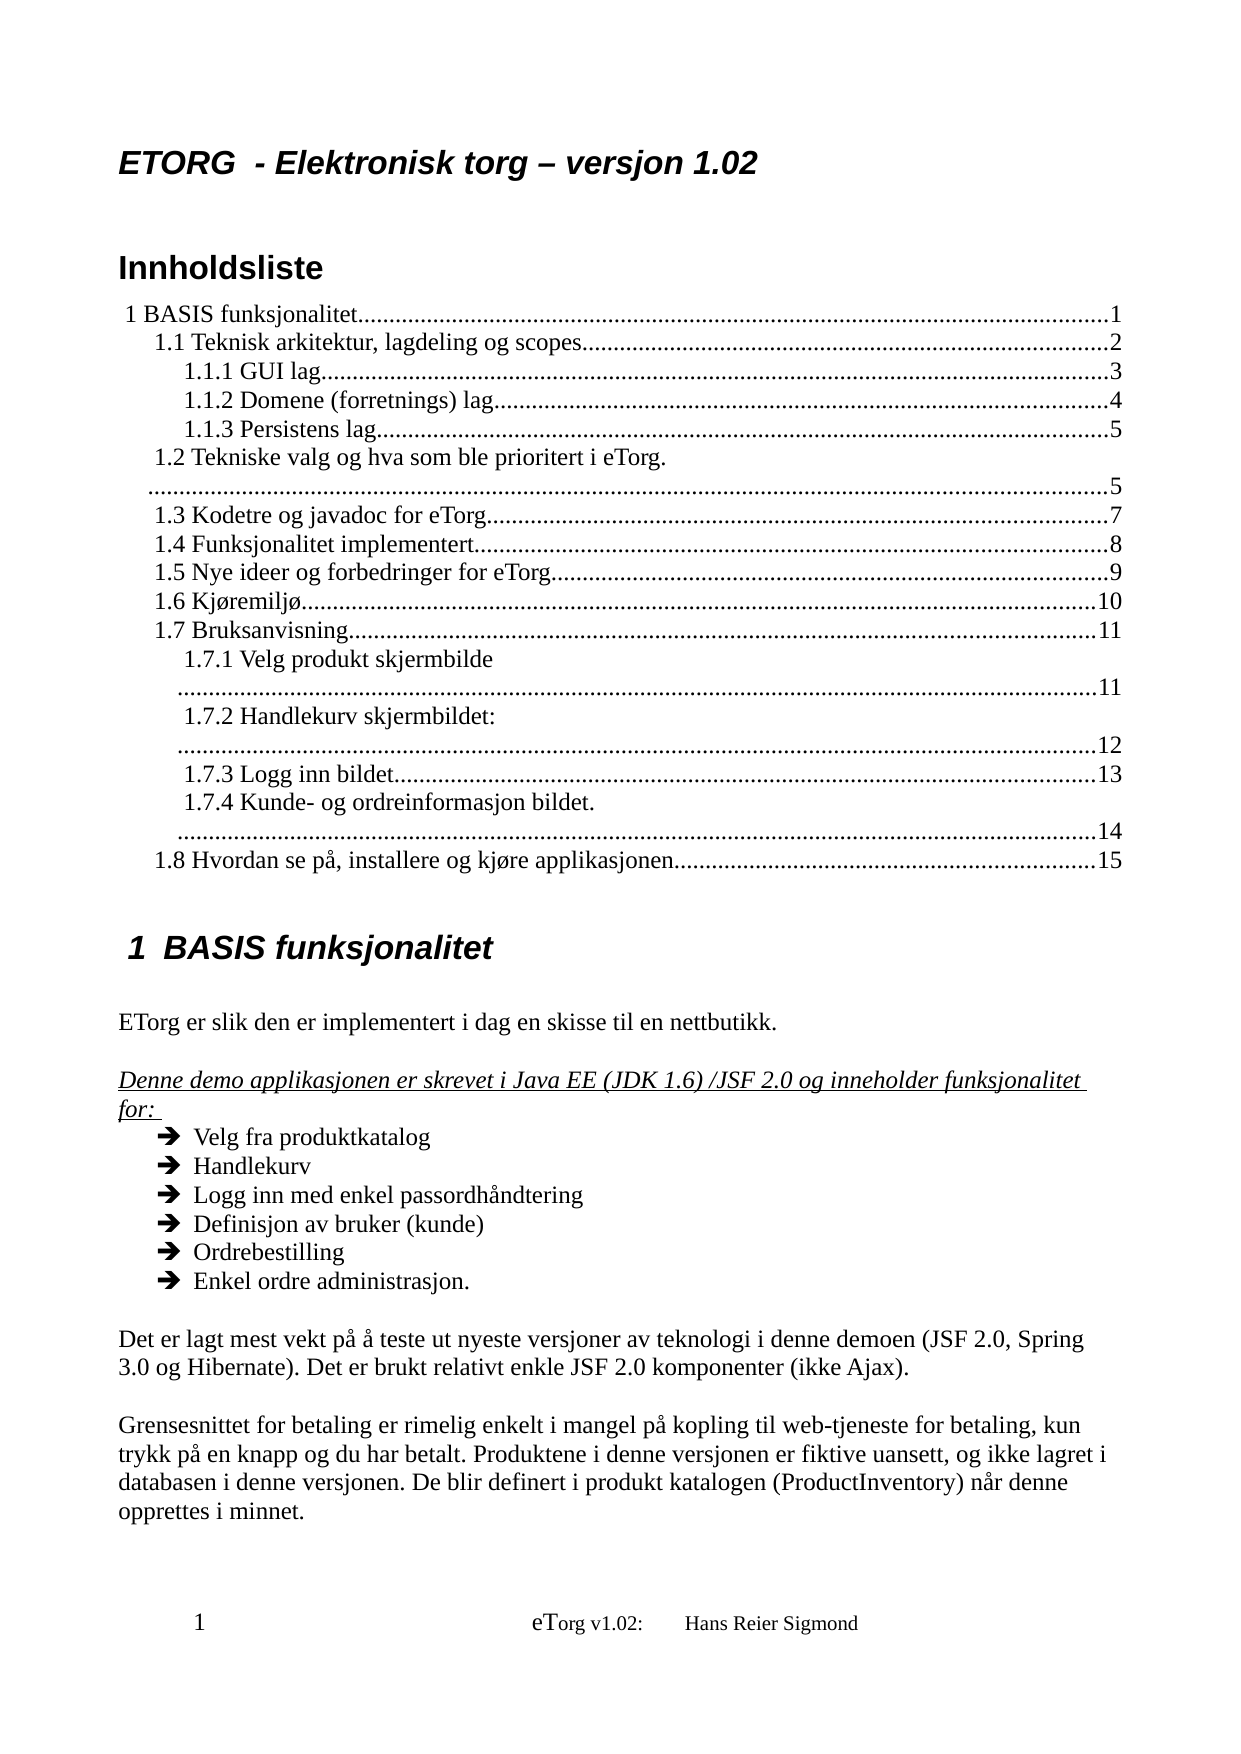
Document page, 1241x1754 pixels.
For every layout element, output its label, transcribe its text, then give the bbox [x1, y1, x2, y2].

text Det er lagt mest vekt på å teste ut nyeste versjoner av teknologi i denne demoen (JSF 2.0, Spring 3.0 og Hibernate). Det er brukt relativt enkle JSF 2.0 komponenter (ikke Ajax). [118, 1324, 1122, 1381]
text 1.2 Tekniske valg og hva som ble prioritert i eTorg. 5 [148, 442, 1122, 500]
text Grensesnittet for betaling er rimelig enkelt i mangel på kopling til web-tjeneste for betaling, kun trykk på en knapp og du har betalt. Produktene i denne versjonen er fiktive uansett, og ikke lagret i databasen i denne versjonen. De blir definert i produkt katalogen (ProductInventory) når denne opprettes i minnet. [118, 1410, 1122, 1525]
subtitle BASIS funksjonalitet [118, 927, 1122, 966]
text 1.7.2 Handlekurv skjermbildet: 12 [177, 701, 1122, 759]
text 1.1.3 Persistens lag 5 [177, 414, 1122, 442]
list Handlekurv [156, 1151, 1122, 1180]
text 1.8 Hvordan se på, installere og kjøre applikasjonen 15 [148, 845, 1122, 874]
text 1.5 Nye ideer og forbedringer for eTorg 9 [148, 557, 1122, 586]
text ETorg er slik den er implementert i dag en skisse til en nettbutikk. [118, 1007, 1122, 1065]
text 1.1.2 Domene (forretnings) lag 4 [177, 385, 1122, 414]
list Definisjon av bruker (kunde) [156, 1209, 1122, 1237]
text 1.6 Kjøremiljø 10 [148, 586, 1122, 615]
list Ordrebestilling [156, 1237, 1122, 1266]
text 1.3 Kodetre og javadoc for eTorg 7 [148, 500, 1122, 529]
text 1.7.3 Logg inn bildet 13 [177, 759, 1122, 787]
list Logg inn med enkel passordhåndtering [156, 1180, 1122, 1209]
text 1 BASIS funksjonalitet 1 [118, 299, 1122, 327]
list Velg fra produktkatalog [156, 1122, 1122, 1151]
subtitle Innholdsliste [118, 248, 1122, 286]
text 1.1 Teknisk arkitektur, lagdeling og scopes 2 [148, 327, 1122, 356]
text Denne demo applikasjonen er skrevet i Java EE (JDK 1.6) /JSF 2.0 og inneholder funksjonalitet for: [118, 1065, 1122, 1122]
text 1.7 Bruksanvisning 11 [148, 615, 1122, 644]
text 1.7.4 Kunde- og ordreinformasjon bildet. 14 [177, 787, 1122, 845]
text 1.7.1 Velg produkt skjermbilde 11 [177, 644, 1122, 701]
subtitle ETORG - Elektronisk torg – versjon 1.02 [118, 143, 1122, 182]
list Enkel ordre administrasjon. [156, 1266, 1122, 1295]
text 1.4 Funksjonalitet implementert 8 [148, 529, 1122, 557]
text 1.1.1 GUI lag 3 [177, 356, 1122, 385]
